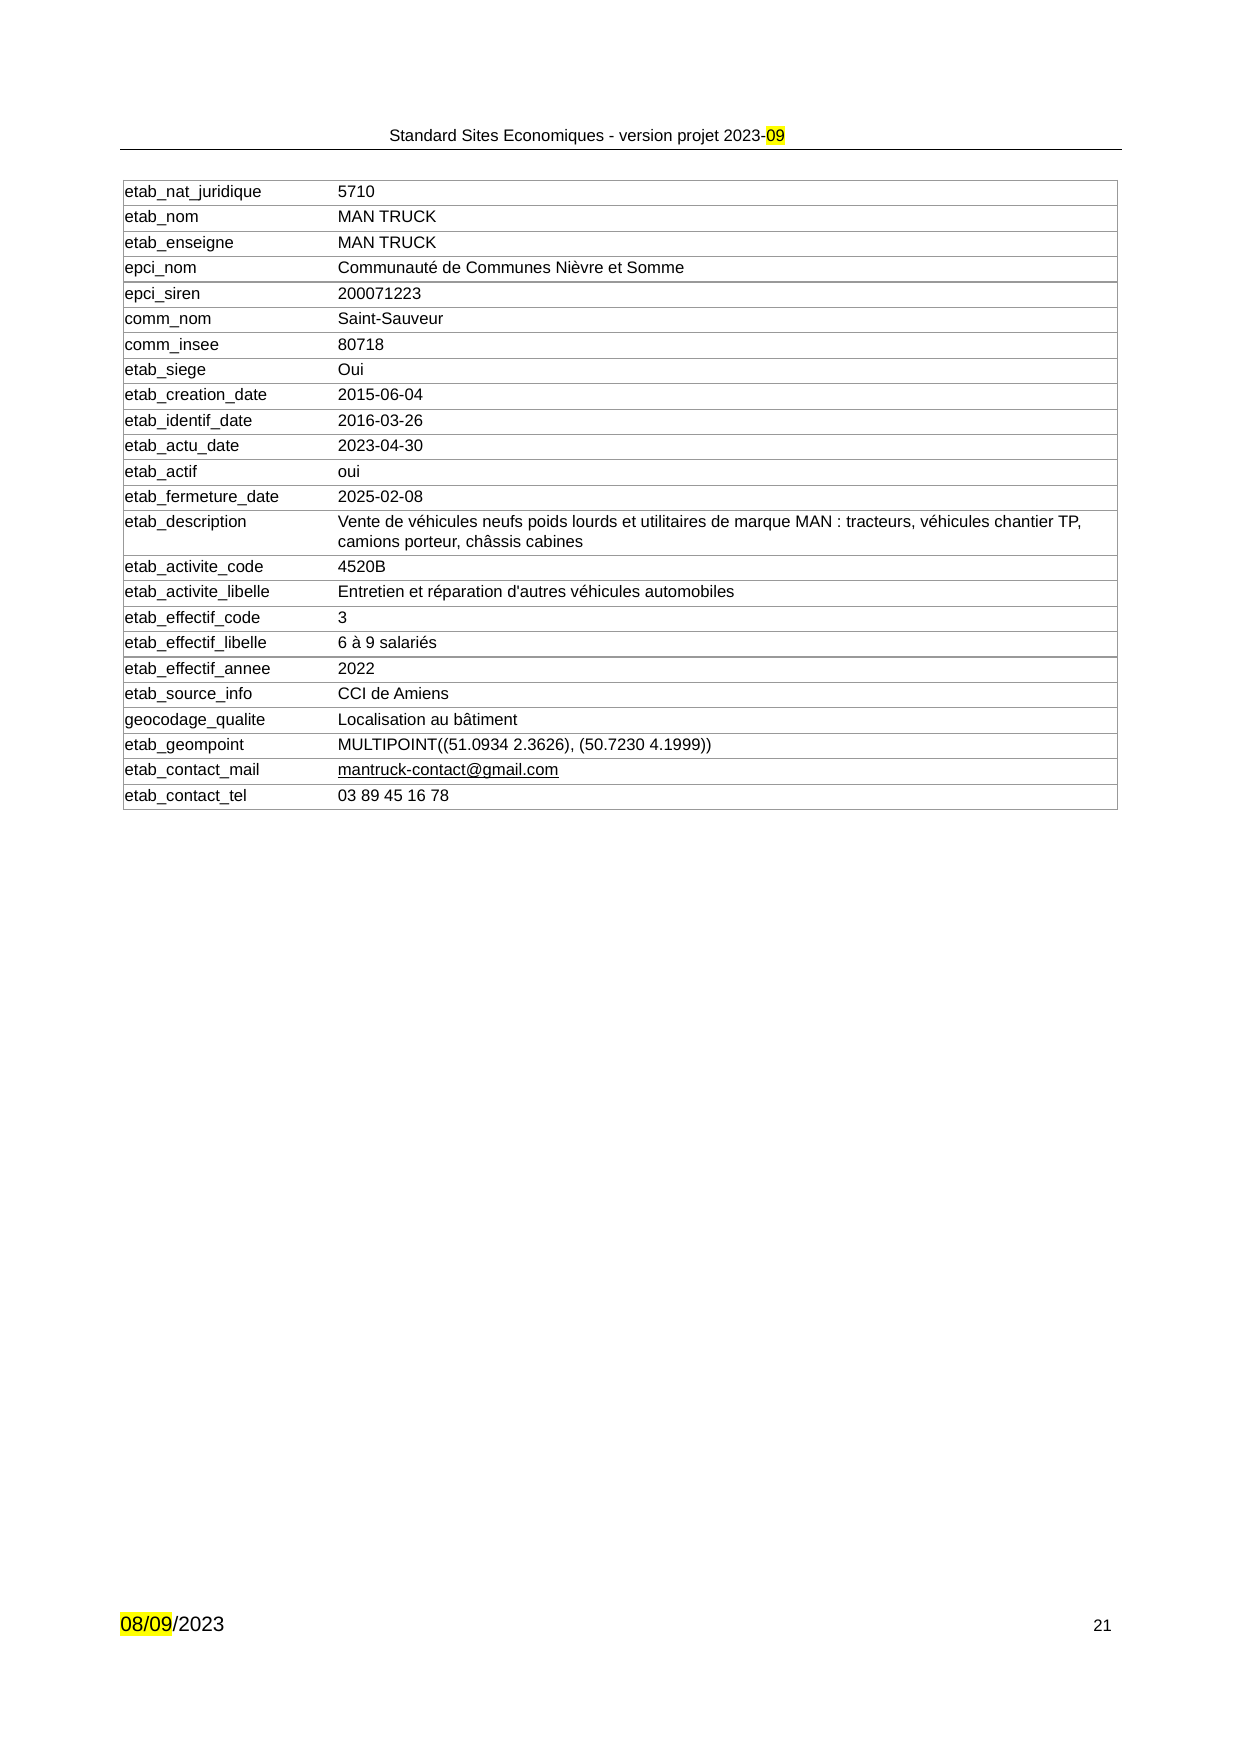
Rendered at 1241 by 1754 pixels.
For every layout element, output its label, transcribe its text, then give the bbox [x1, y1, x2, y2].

table_cell etab_effectif_annee [124, 658, 337, 682]
table_cell 5710 [337, 181, 1117, 205]
table_cell MAN TRUCK [337, 232, 1117, 256]
table_cell etab_siege [124, 359, 337, 383]
table_cell Saint-Sauveur [337, 308, 1117, 332]
table_cell epci_siren [124, 283, 337, 307]
table_cell etab_fermeture_date [124, 486, 337, 510]
table_cell etab_nom [124, 206, 337, 231]
table_cell etab_enseigne [124, 232, 337, 256]
table_cell MAN TRUCK [337, 206, 1117, 231]
table_cell etab_description [124, 511, 337, 555]
table_cell etab_activite_code [124, 556, 337, 580]
table_cell etab_actif [124, 460, 337, 485]
table_cell MULTIPOINT((51.0934 2.3626), (50.7230 4.1999)) [337, 734, 1117, 758]
table_cell etab_activite_libelle [124, 581, 337, 606]
table_cell 80718 [337, 333, 1117, 358]
table_cell oui [337, 460, 1117, 485]
table_cell etab_contact_mail [124, 759, 337, 783]
table_cell Localisation au bâtiment [337, 708, 1117, 733]
table_cell Oui [337, 359, 1117, 383]
table_cell Entretien et réparation d'autres véhicules automobiles [337, 581, 1117, 606]
table_cell geocodage_qualite [124, 708, 337, 733]
table_cell etab_identif_date [124, 410, 337, 434]
table_cell 4520B [337, 556, 1117, 580]
table_cell Vente de véhicules neufs poids lourds et utilitaires de marque MAN : tracteurs, véhicules chantier TP, camions porteur, châssis cabines [337, 511, 1117, 555]
table_cell 2023-04-30 [337, 435, 1117, 459]
table_cell 200071223 [337, 283, 1117, 307]
table_cell etab_nat_juridique [124, 181, 337, 205]
table_cell 2015-06-04 [337, 384, 1117, 408]
table_cell etab_contact_tel [124, 785, 337, 809]
table_cell 2025-02-08 [337, 486, 1117, 510]
table_cell 2016-03-26 [337, 410, 1117, 434]
table_cell 3 [337, 607, 1117, 631]
table_cell etab_actu_date [124, 435, 337, 459]
table_cell etab_effectif_libelle [124, 632, 337, 656]
table_cell Communauté de Communes Nièvre et Somme [337, 257, 1117, 281]
table_cell epci_nom [124, 257, 337, 281]
table_cell mantruck-contact@gmail.com [337, 759, 1117, 783]
table_cell 6 à 9 salariés [337, 632, 1117, 656]
table_cell comm_nom [124, 308, 337, 332]
table_cell 03 89 45 16 78 [337, 785, 1117, 809]
table_cell etab_geompoint [124, 734, 337, 758]
table_cell etab_effectif_code [124, 607, 337, 631]
table_cell 2022 [337, 658, 1117, 682]
table_cell etab_source_info [124, 683, 337, 707]
table_cell etab_creation_date [124, 384, 337, 408]
table_cell CCI de Amiens [337, 683, 1117, 707]
table_cell comm_insee [124, 333, 337, 358]
